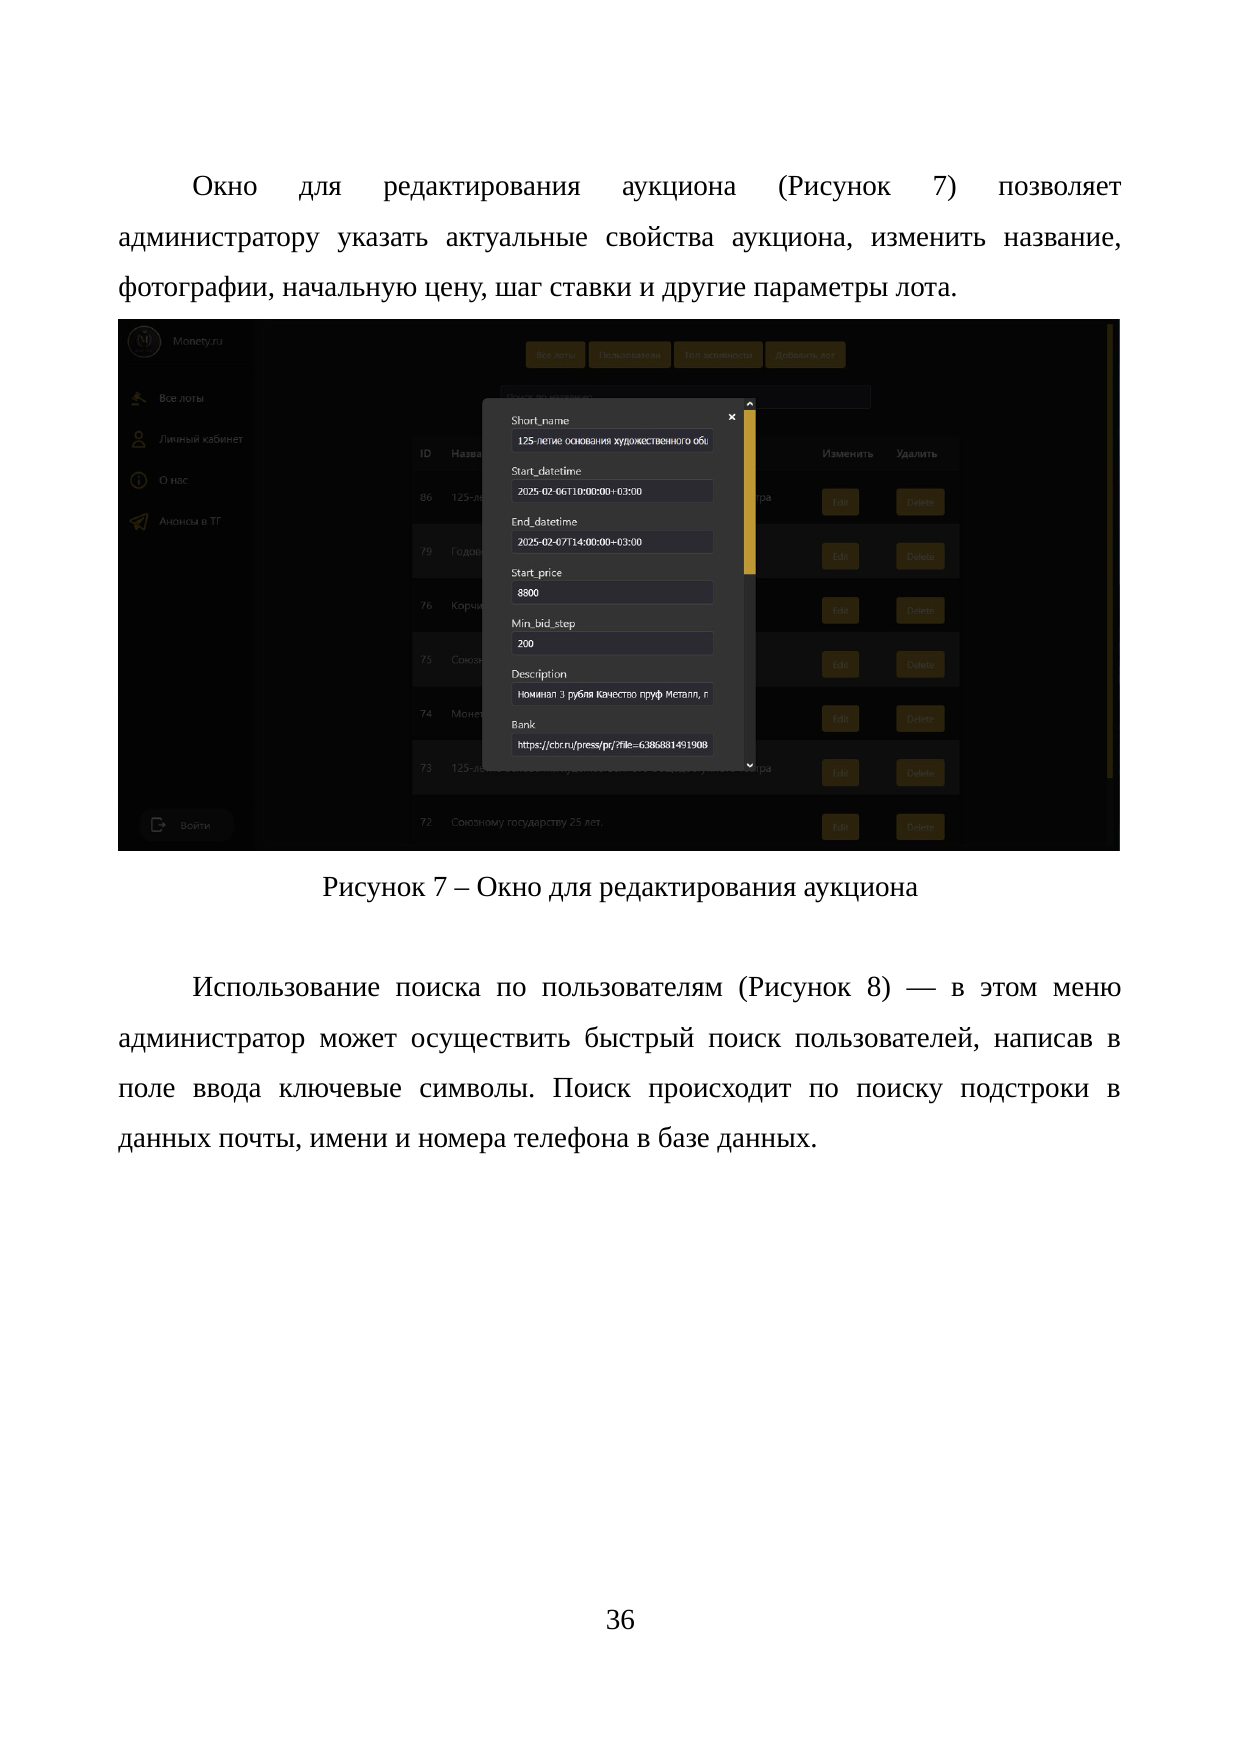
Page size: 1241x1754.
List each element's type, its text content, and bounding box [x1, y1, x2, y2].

text Окно для редактирования аукциона (Рисунок 7) позволяет администратору указать актуальные свойства аукциона, изменить название, фотографии, начальную цену, шаг ставки и другие параметры лота. [118, 168, 1122, 303]
picture [118, 319, 1123, 853]
text Рисунок 7 – Окно для редактирования аукциона [118, 869, 1122, 902]
text Использование поиска по пользователям (Рисунок 8) — в этом меню администратор может осуществить быстрый поиск пользователей, написав в поле ввода ключевые символы. Поиск происходит по поиску подстроки в данных почты, имени и номера телефона в базе данных. [118, 969, 1122, 1154]
